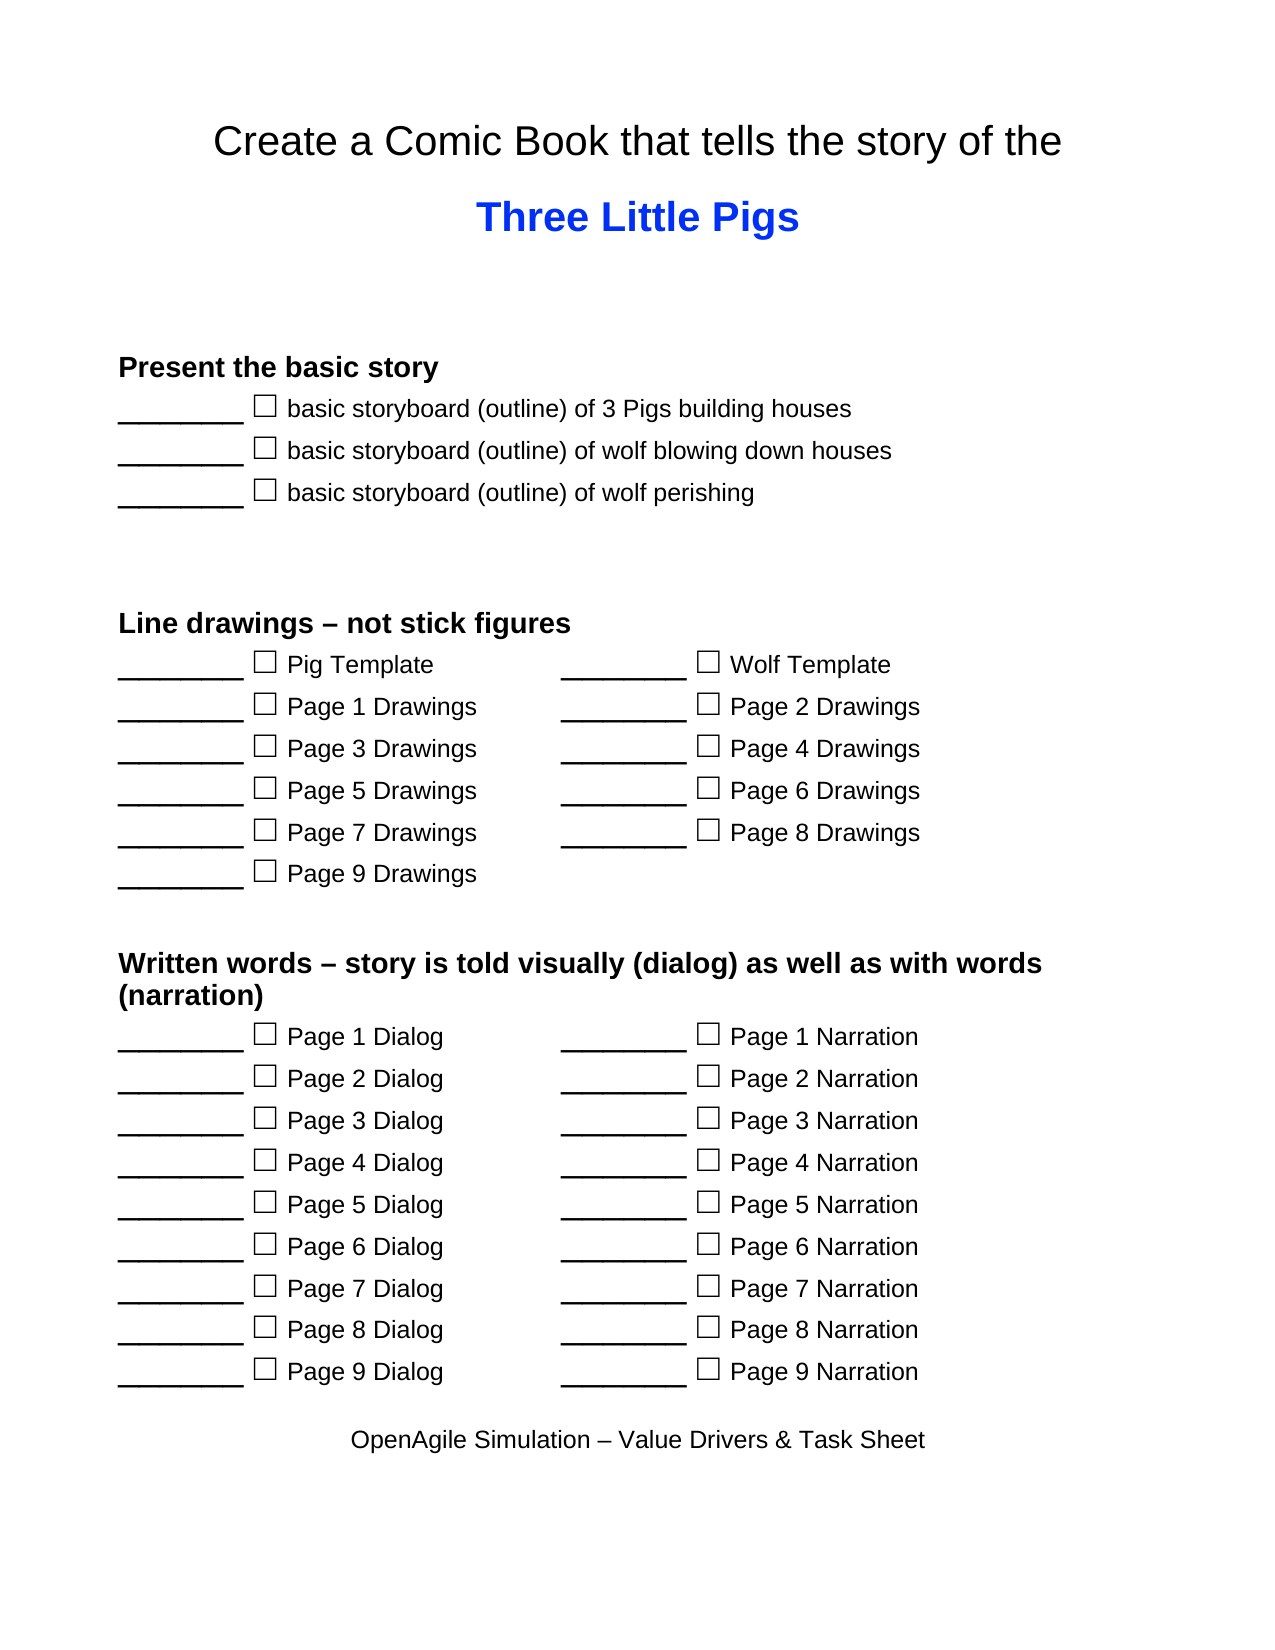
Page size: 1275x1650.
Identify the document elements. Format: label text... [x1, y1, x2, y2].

text ______ □ Page 9 Drawings [118, 849, 1158, 891]
text ______ □ Page 3 Dialog ______ □ Page 3 Narration [118, 1096, 1158, 1137]
text Create a Comic Book that tells the story of the [118, 118, 1158, 165]
text ______ □ basic storyboard (outline) of wolf perishing [118, 467, 1158, 509]
text ______ □ Page 6 Dialog ______ □ Page 6 Narration [118, 1221, 1158, 1263]
text Line drawings – not stick figures [118, 607, 1158, 639]
text ______ □ Page 7 Drawings ______ □ Page 8 Drawings [118, 807, 1158, 849]
text ______ □ Page 1 Drawings ______ □ Page 2 Drawings [118, 681, 1158, 723]
text ______ □ basic storyboard (outline) of 3 Pigs building houses [118, 384, 1158, 426]
text ______ □ Page 4 Dialog ______ □ Page 4 Narration [118, 1137, 1158, 1179]
text ______ □ Pig Template ______ □ Wolf Template [118, 639, 1158, 681]
text ______ □ Page 3 Drawings ______ □ Page 4 Drawings [118, 723, 1158, 765]
text Three Little Pigs [118, 194, 1158, 241]
text ______ □ Page 5 Drawings ______ □ Page 6 Drawings [118, 765, 1158, 807]
text ______ □ Page 2 Dialog ______ □ Page 2 Narration [118, 1054, 1158, 1096]
text ______ □ Page 5 Dialog ______ □ Page 5 Narration [118, 1179, 1158, 1221]
text ______ □ Page 1 Dialog ______ □ Page 1 Narration [118, 1012, 1158, 1054]
text ______ □ Page 8 Dialog ______ □ Page 8 Narration [118, 1305, 1158, 1347]
text Present the basic story [118, 351, 1158, 384]
text ______ □ Page 9 Dialog ______ □ Page 9 Narration [118, 1347, 1158, 1389]
text Written words – story is told visually (dialog) as well as with words (narration) [118, 947, 1158, 1012]
text ______ □ basic storyboard (outline) of wolf blowing down houses [118, 426, 1158, 467]
text ______ □ Page 7 Dialog ______ □ Page 7 Narration [118, 1263, 1158, 1305]
text OpenAgile Simulation – Value Drivers & Task Sheet [118, 1426, 1158, 1454]
